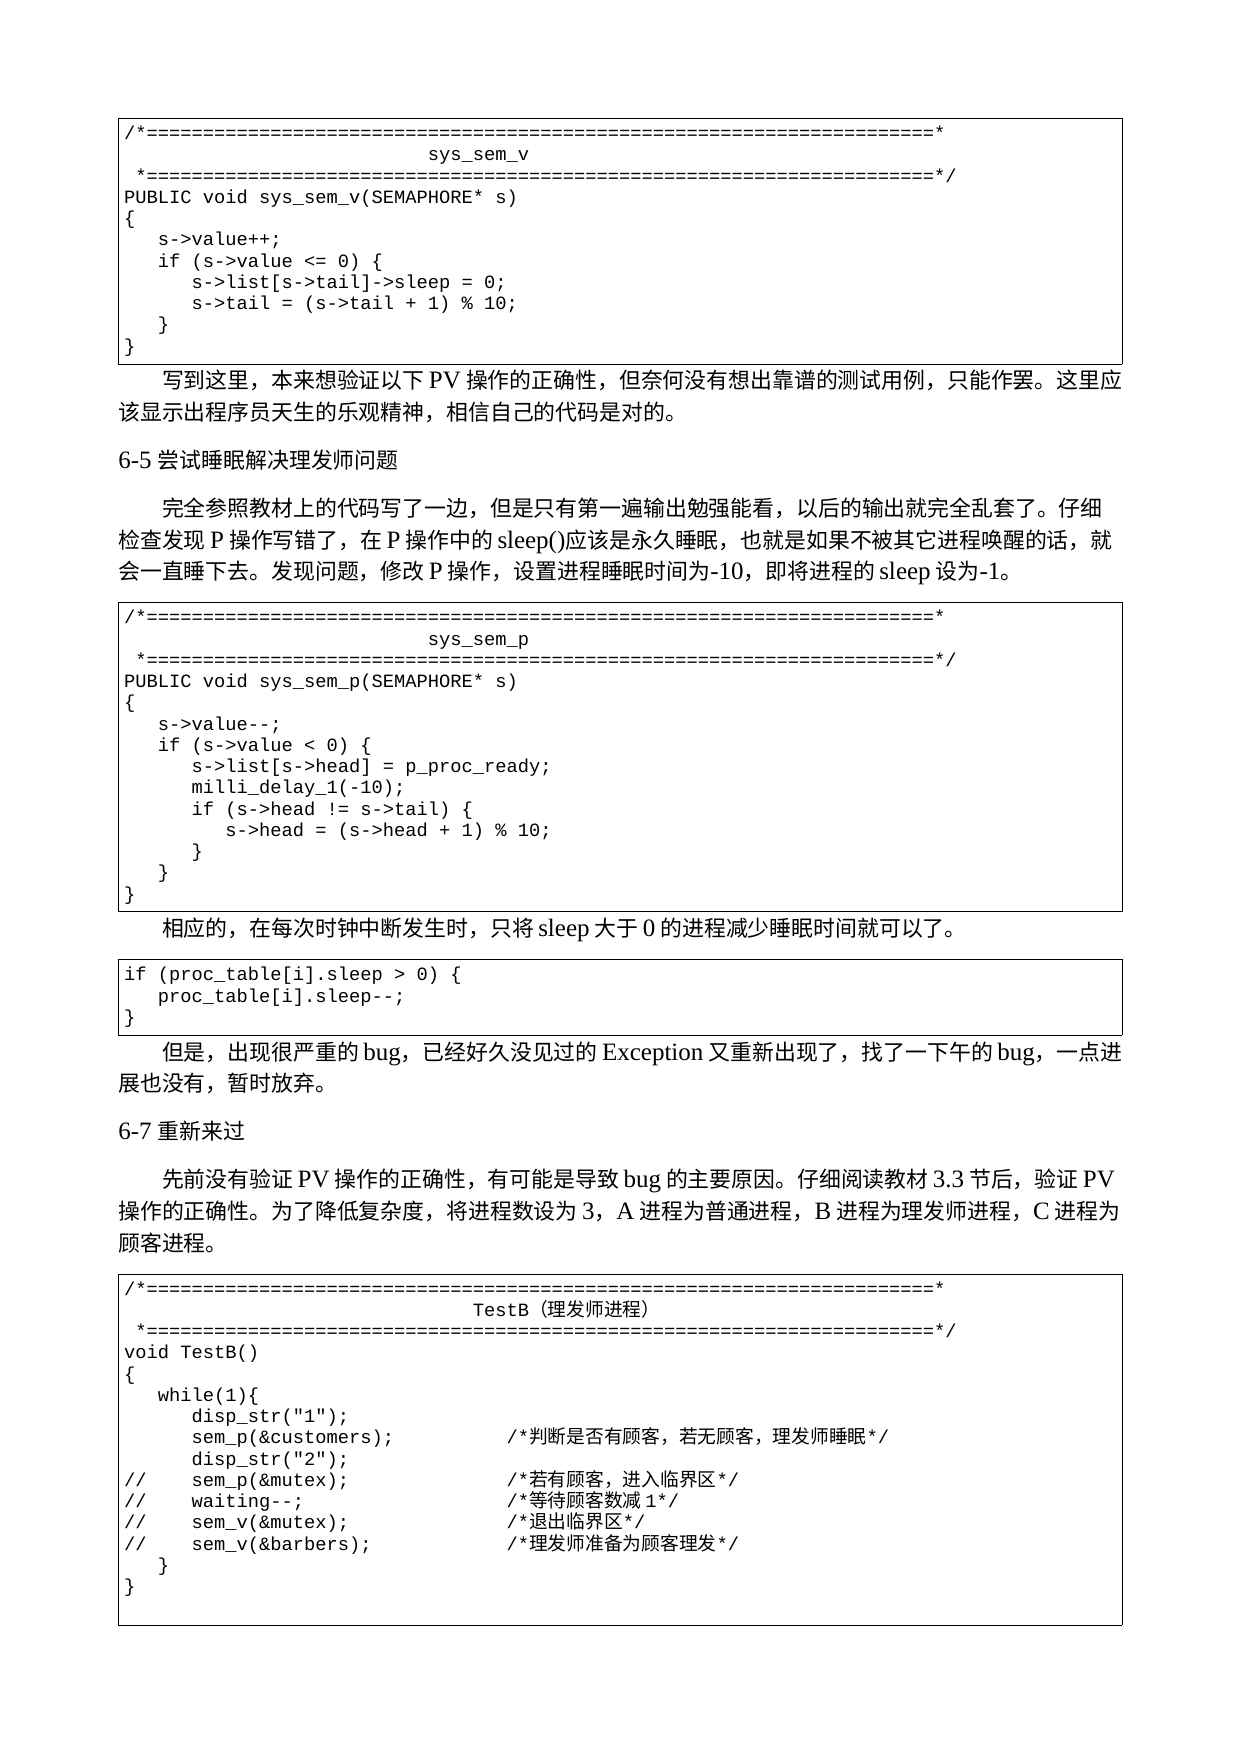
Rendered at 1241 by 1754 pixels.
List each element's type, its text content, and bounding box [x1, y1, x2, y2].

text 但是，出现很严重的bug，已经好久没见过的Exception又重新出现了，找了一下午的bug，一点进展也没有，暂时放弃。 [118, 1036, 1122, 1098]
text 完全参照教材上的代码写了一边，但是只有第一遍输出勉强能看，以后的输出就完全乱套了。仔细检查发现P操作写错了，在P操作中的sleep()应该是永久睡眠，也就是如果不被其它进程唤醒的话，就会一直睡下去。发现问题，修改P操作，设置进程睡眠时间为-10，即将进程的sleep设为-1。 [118, 491, 1122, 586]
table_header /*======================================================================* TestB（理发师进程） *======================================================================*/ void TestB() { while(1){ disp_str("1"); sem_p(&customers); /*判断是否有顾客，若无顾客，理发师睡眠*/ disp_str("2"); // sem_p(&mutex); /*若有顾客，进入临界区*/ // waiting--; /*等待顾客数减1*/ // sem_v(&mutex); /*退出临界区*/ // sem_v(&barbers); /*理发师准备为顾客理发*/ } } [119, 1275, 1122, 1625]
table_header /*======================================================================* sys_sem_v *======================================================================*/ PUBLIC void sys_sem_v(SEMAPHORE* s) { s->value++; if (s->value <= 0) { s->list[s->tail]->sleep = 0; s->tail = (s->tail + 1) % 10; } } [119, 119, 1122, 363]
text 写到这里，本来想验证以下PV操作的正确性，但奈何没有想出靠谱的测试用例，只能作罢。这里应该显示出程序员天生的乐观精神，相信自己的代码是对的。 [118, 365, 1122, 427]
text 6-7 重新来过 [118, 1114, 1122, 1146]
text 6-5 尝试睡眠解决理发师问题 [118, 443, 1122, 475]
text 先前没有验证PV操作的正确性，有可能是导致bug的主要原因。仔细阅读教材3.3节后，验证PV操作的正确性。为了降低复杂度，将进程数设为3，A进程为普通进程，B进程为理发师进程，C进程为顾客进程。 [118, 1162, 1122, 1257]
table_header if (proc_table[i].sleep > 0) { proc_table[i].sleep--; } [119, 960, 1122, 1035]
text 相应的，在每次时钟中断发生时，只将sleep大于0的进程减少睡眠时间就可以了。 [118, 912, 1122, 943]
table_header /*======================================================================* sys_sem_p *======================================================================*/ PUBLIC void sys_sem_p(SEMAPHORE* s) { s->value--; if (s->value < 0) { s->list[s->head] = p_proc_ready; milli_delay_1(-10); if (s->head != s->tail) { s->head = (s->head + 1) % 10; } } } [119, 603, 1122, 911]
